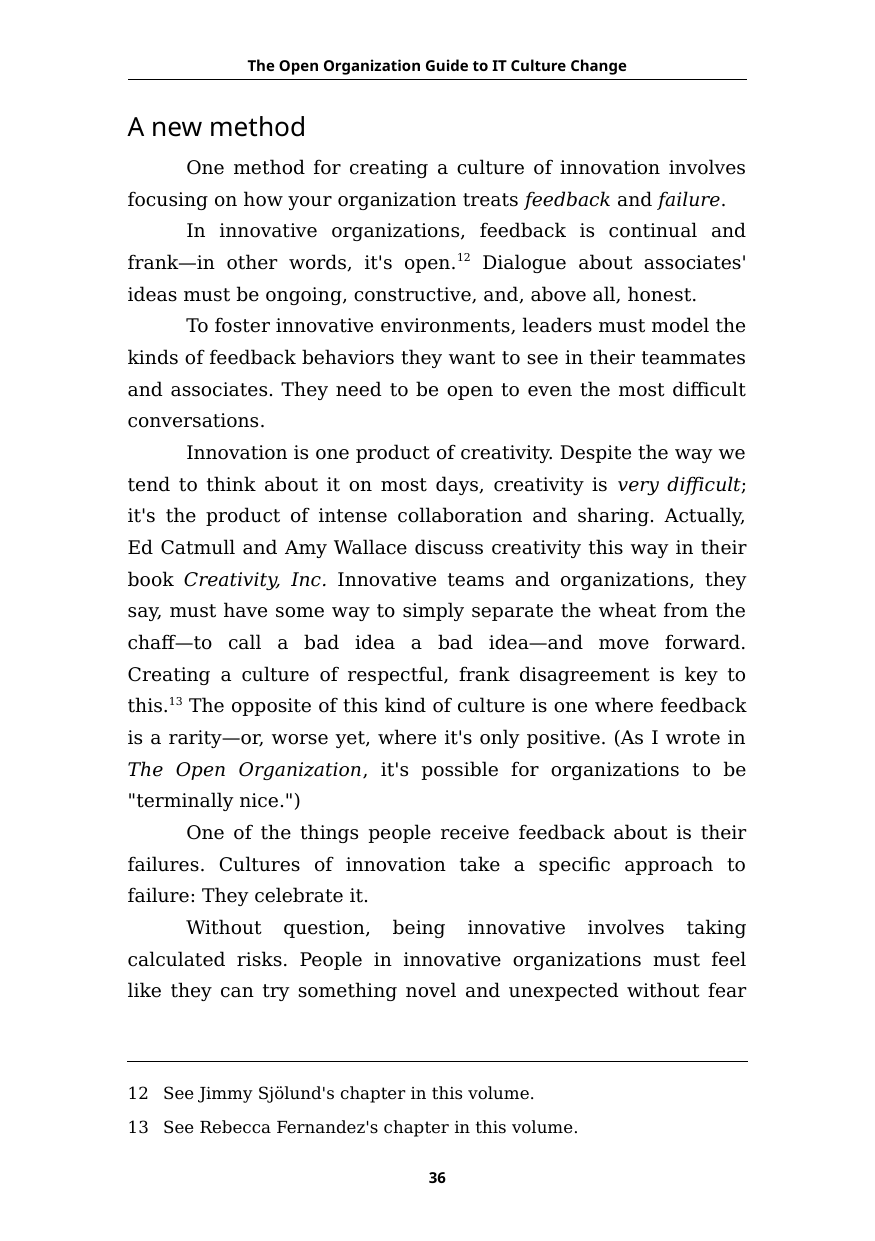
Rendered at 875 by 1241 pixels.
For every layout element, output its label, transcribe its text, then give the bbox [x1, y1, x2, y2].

text In innovative organizations, feedback is continual and frank—in other words, it's open. Dialogue about associates' ideas must be ongoing, constructive, and, above all, honest. [127, 220, 747, 306]
text Without question, being innovative involves taking calculated risks. People in innovative organizations must feel like they can try something novel and unexpected without fear [127, 917, 747, 1002]
text To foster innovative environments, leaders must model the kinds of feedback behaviors they want to see in their teammates and associates. They need to be open to even the most difficult conversations. [127, 315, 747, 432]
text Innovation is one product of creativity. Despite the way we tend to think about it on most days, creativity is very difficult; it's the product of intense collaboration and sharing. Actually, Ed Catmull and Amy Wallace discuss creativity this way in their book Creativity, Inc. Innovative teams and organizations, they say, must have some way to simply separate the wheat from the chaff—to call a bad idea a bad idea—and move forward. Creating a culture of respectful, frank disagreement is key to this. The opposite of this kind of culture is one where feedback is a rarity—or, worse yet, where it's only positive. (As I wrote in The Open Organization, it's possible for organizations to be "terminally nice.") [127, 442, 747, 812]
text See Rebecca Fernandez's chapter in this volume. [127, 1118, 747, 1138]
subtitle A new method [127, 109, 747, 144]
text See Jimmy Sjölund's chapter in this volume. [127, 1084, 747, 1103]
text One of the things people receive feedback about is their failures. Cultures of innovation take a specific approach to failure: They celebrate it. [127, 822, 747, 907]
text One method for creating a culture of innovation involves focusing on how your organization treats feedback and failure. [127, 157, 747, 211]
